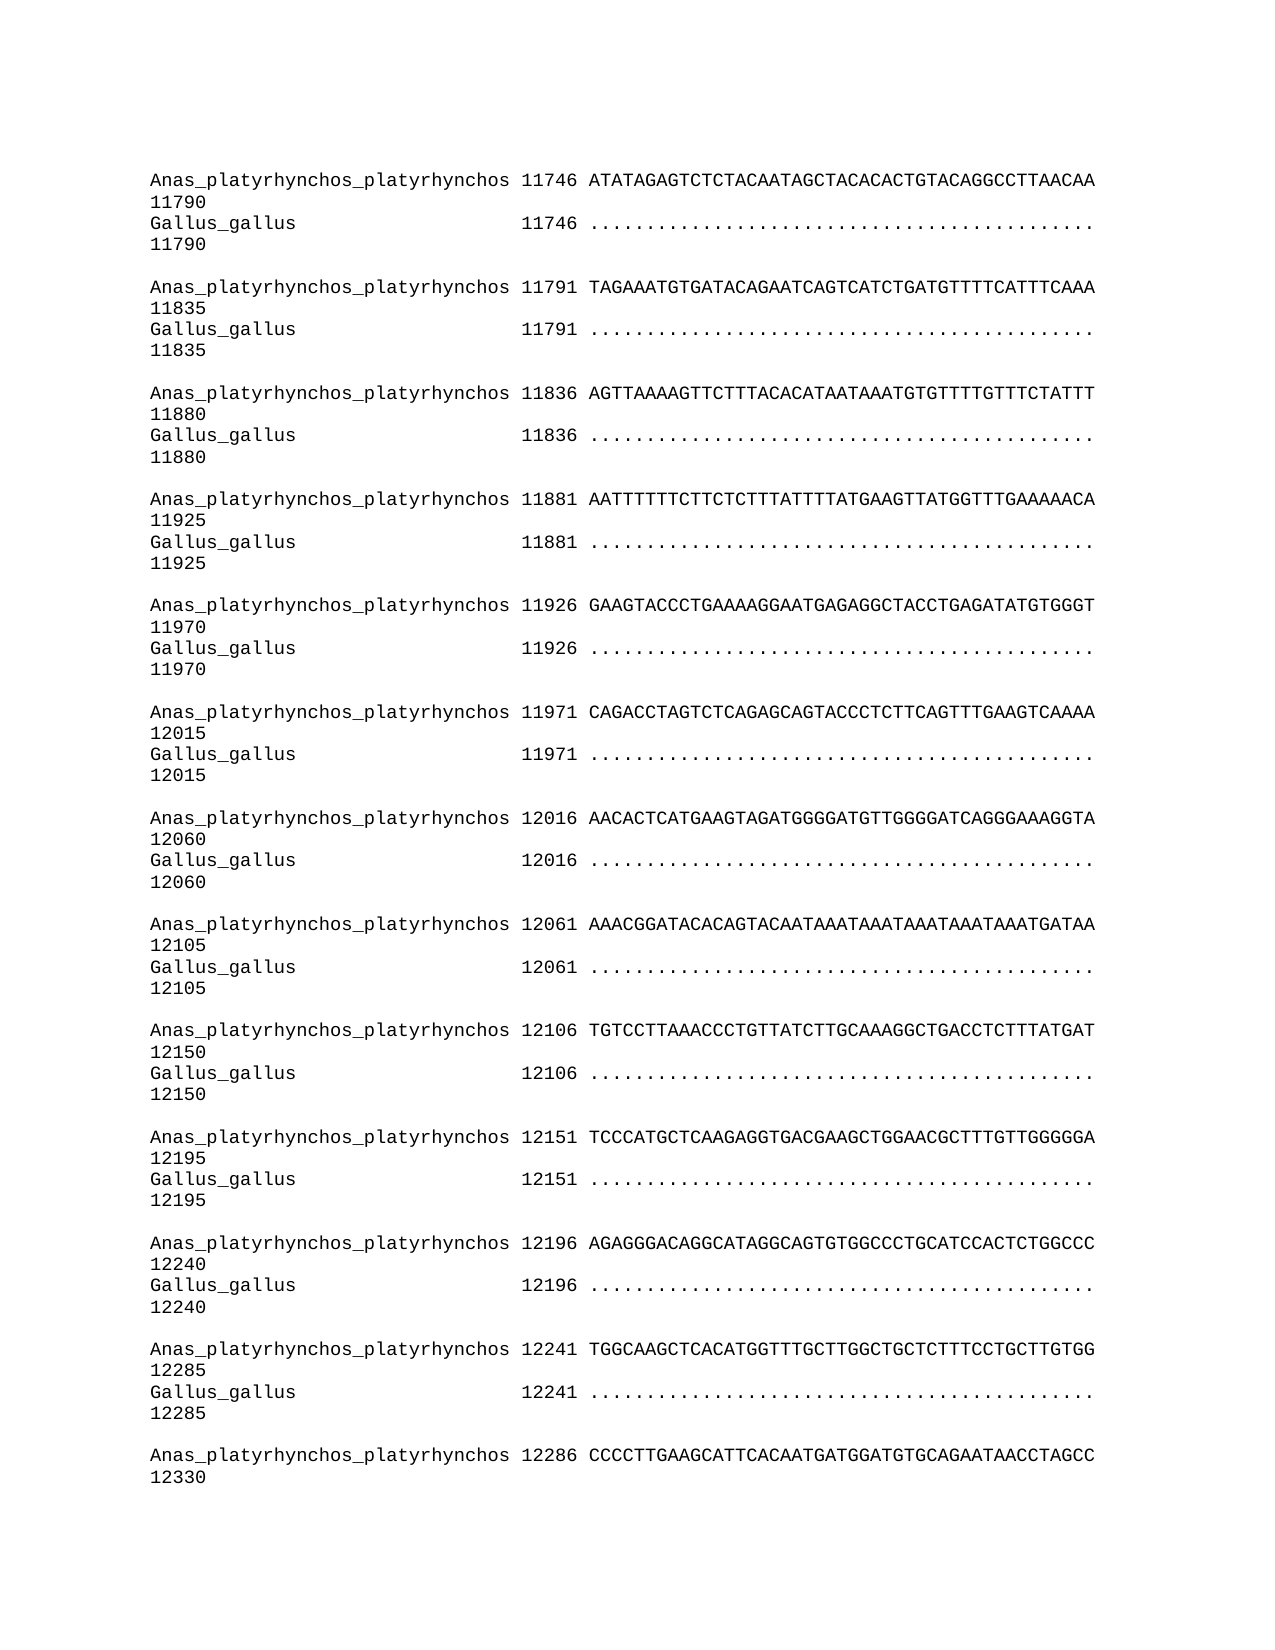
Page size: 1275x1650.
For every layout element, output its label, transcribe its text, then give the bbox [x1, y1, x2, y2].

text Gallus_gallus 11926 ............................................. 11970 [150, 639, 1125, 681]
text Anas_platyrhynchos_platyrhynchos 11971 CAGACCTAGTCTCAGAGCAGTACCCTCTTCAGTTTGAAGTCAAAA 12015 [150, 702, 1125, 745]
text Anas_platyrhynchos_platyrhynchos 12241 TGGCAAGCTCACATGGTTTGCTTGGCTGCTCTTTCCTGCTTGTGG 12285 [150, 1340, 1125, 1382]
text Gallus_gallus 12061 ............................................. 12105 [150, 957, 1125, 1000]
text Gallus_gallus 12016 ............................................. 12060 [150, 851, 1125, 894]
text Anas_platyrhynchos_platyrhynchos 12061 AAACGGATACACAGTACAATAAATAAATAAATAAATAAATGATAA 12105 [150, 915, 1125, 957]
text Anas_platyrhynchos_platyrhynchos 12196 AGAGGGACAGGCATAGGCAGTGTGGCCCTGCATCCACTCTGGCCC 12240 [150, 1234, 1125, 1276]
text Anas_platyrhynchos_platyrhynchos 11746 ATATAGAGTCTCTACAATAGCTACACACTGTACAGGCCTTAACAA 11790 [150, 171, 1125, 214]
text Anas_platyrhynchos_platyrhynchos 11836 AGTTAAAAGTTCTTTACACATAATAAATGTGTTTTGTTTCTATTT 11880 [150, 384, 1125, 426]
text Anas_platyrhynchos_platyrhynchos 12016 AACACTCATGAAGTAGATGGGGATGTTGGGGATCAGGGAAAGGTA 12060 [150, 809, 1125, 851]
text Anas_platyrhynchos_platyrhynchos 11926 GAAGTACCCTGAAAAGGAATGAGAGGCTACCTGAGATATGTGGGT 11970 [150, 596, 1125, 639]
text Gallus_gallus 12196 ............................................. 12240 [150, 1276, 1125, 1319]
text Anas_platyrhynchos_platyrhynchos 12106 TGTCCTTAAACCCTGTTATCTTGCAAAGGCTGACCTCTTTATGAT 12150 [150, 1021, 1125, 1064]
text Gallus_gallus 11836 ............................................. 11880 [150, 426, 1125, 469]
text Anas_platyrhynchos_platyrhynchos 11881 AATTTTTTCTTCTCTTTATTTTATGAAGTTATGGTTTGAAAAACA 11925 [150, 490, 1125, 532]
text Gallus_gallus 12241 ............................................. 12285 [150, 1382, 1125, 1425]
text Anas_platyrhynchos_platyrhynchos 11791 TAGAAATGTGATACAGAATCAGTCATCTGATGTTTTCATTTCAAA 11835 [150, 277, 1125, 320]
text Gallus_gallus 11881 ............................................. 11925 [150, 532, 1125, 575]
text Gallus_gallus 11791 ............................................. 11835 [150, 320, 1125, 362]
text Gallus_gallus 12151 ............................................. 12195 [150, 1170, 1125, 1212]
text Anas_platyrhynchos_platyrhynchos 12151 TCCCATGCTCAAGAGGTGACGAAGCTGGAACGCTTTGTTGGGGGA 12195 [150, 1127, 1125, 1170]
text Gallus_gallus 12106 ............................................. 12150 [150, 1064, 1125, 1106]
text Anas_platyrhynchos_platyrhynchos 12286 CCCCTTGAAGCATTCACAATGATGGATGTGCAGAATAACCTAGCC 12330 [150, 1446, 1125, 1489]
text Gallus_gallus 11746 ............................................. 11790 [150, 214, 1125, 256]
text Gallus_gallus 11971 ............................................. 12015 [150, 745, 1125, 787]
